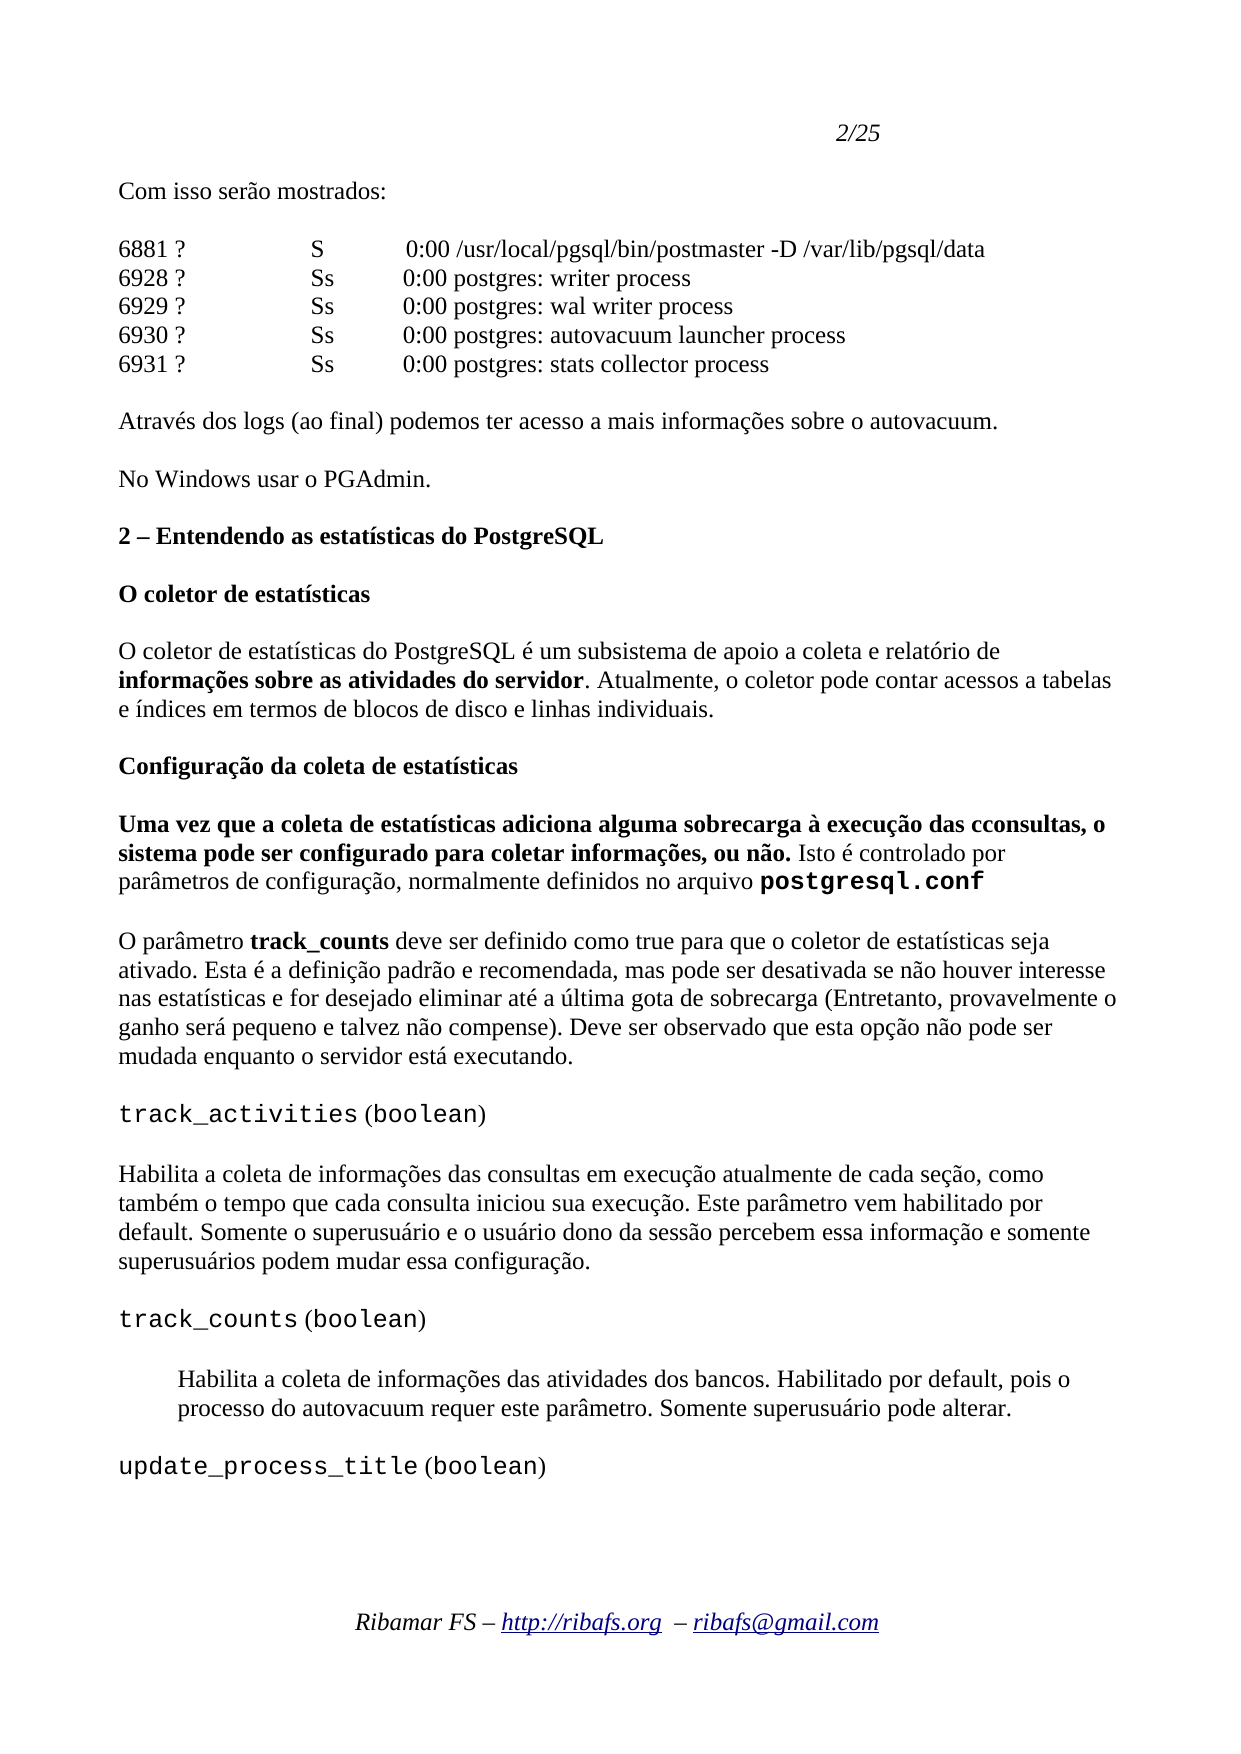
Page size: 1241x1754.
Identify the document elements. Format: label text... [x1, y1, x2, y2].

text 6881 ? S 0:00 /usr/local/pgsql/bin/postmaster -D /var/lib/pgsql/data 6928 ? Ss 0:00 postgres: writer process 6929 ? Ss 0:00 postgres: wal writer process 6930 ? Ss 0:00 postgres: autovacuum launcher process 6931 ? Ss 0:00 postgres: stats collector process [118, 234, 1122, 378]
text Com isso serão mostrados: [118, 176, 1122, 205]
text No Windows usar o PGAdmin. [118, 464, 1122, 493]
text Uma vez que a coleta de estatísticas adiciona alguma sobrecarga à execução das cconsultas, o sistema pode ser configurado para coletar informações, ou não. Isto é controlado por parâmetros de configuração, normalmente definidos no arquivo postgresql.conf [118, 809, 1122, 897]
text O parâmetro track_counts deve ser definido como true para que o coletor de estatísticas seja ativado. Esta é a definição padrão e recomendada, mas pode ser desativada se não houver interesse nas estatísticas e for desejado eliminar até a última gota de sobrecarga (Entretanto, provavelmente o ganho será pequeno e talvez não compense). Deve ser observado que esta opção não pode ser mudada enquanto o servidor está executando. [118, 926, 1122, 1070]
text 2 – Entendendo as estatísticas do PostgreSQL [118, 521, 1122, 550]
subtitle update_process_title (boolean) [118, 1451, 1122, 1482]
subtitle track_counts (boolean) [118, 1304, 1122, 1335]
list Habilita a coleta de informações das atividades dos bancos. Habilitado por default, pois o processo do autovacuum requer este parâmetro. Somente superusuário pode alterar. [177, 1364, 1122, 1422]
text Através dos logs (ao final) podemos ter acesso a mais informações sobre o autovacuum. [118, 406, 1122, 435]
list Habilita a coleta de informações das consultas em execução atualmente de cada seção, como também o tempo que cada consulta iniciou sua execução. Este parâmetro vem habilitado por default. Somente o superusuário e o usuário dono da sessão percebem essa informação e somente superusuários podem mudar essa configuração. [118, 1159, 1122, 1274]
text Configuração da coleta de estatísticas [118, 751, 1122, 780]
text O coletor de estatísticas do PostgreSQL é um subsistema de apoio a coleta e relatório de informações sobre as atividades do servidor. Atualmente, o coletor pode contar acessos a tabelas e índices em termos de blocos de disco e linhas individuais. [118, 636, 1122, 723]
subtitle track_activities (boolean) [118, 1099, 1122, 1130]
text O coletor de estatísticas [118, 579, 1122, 608]
